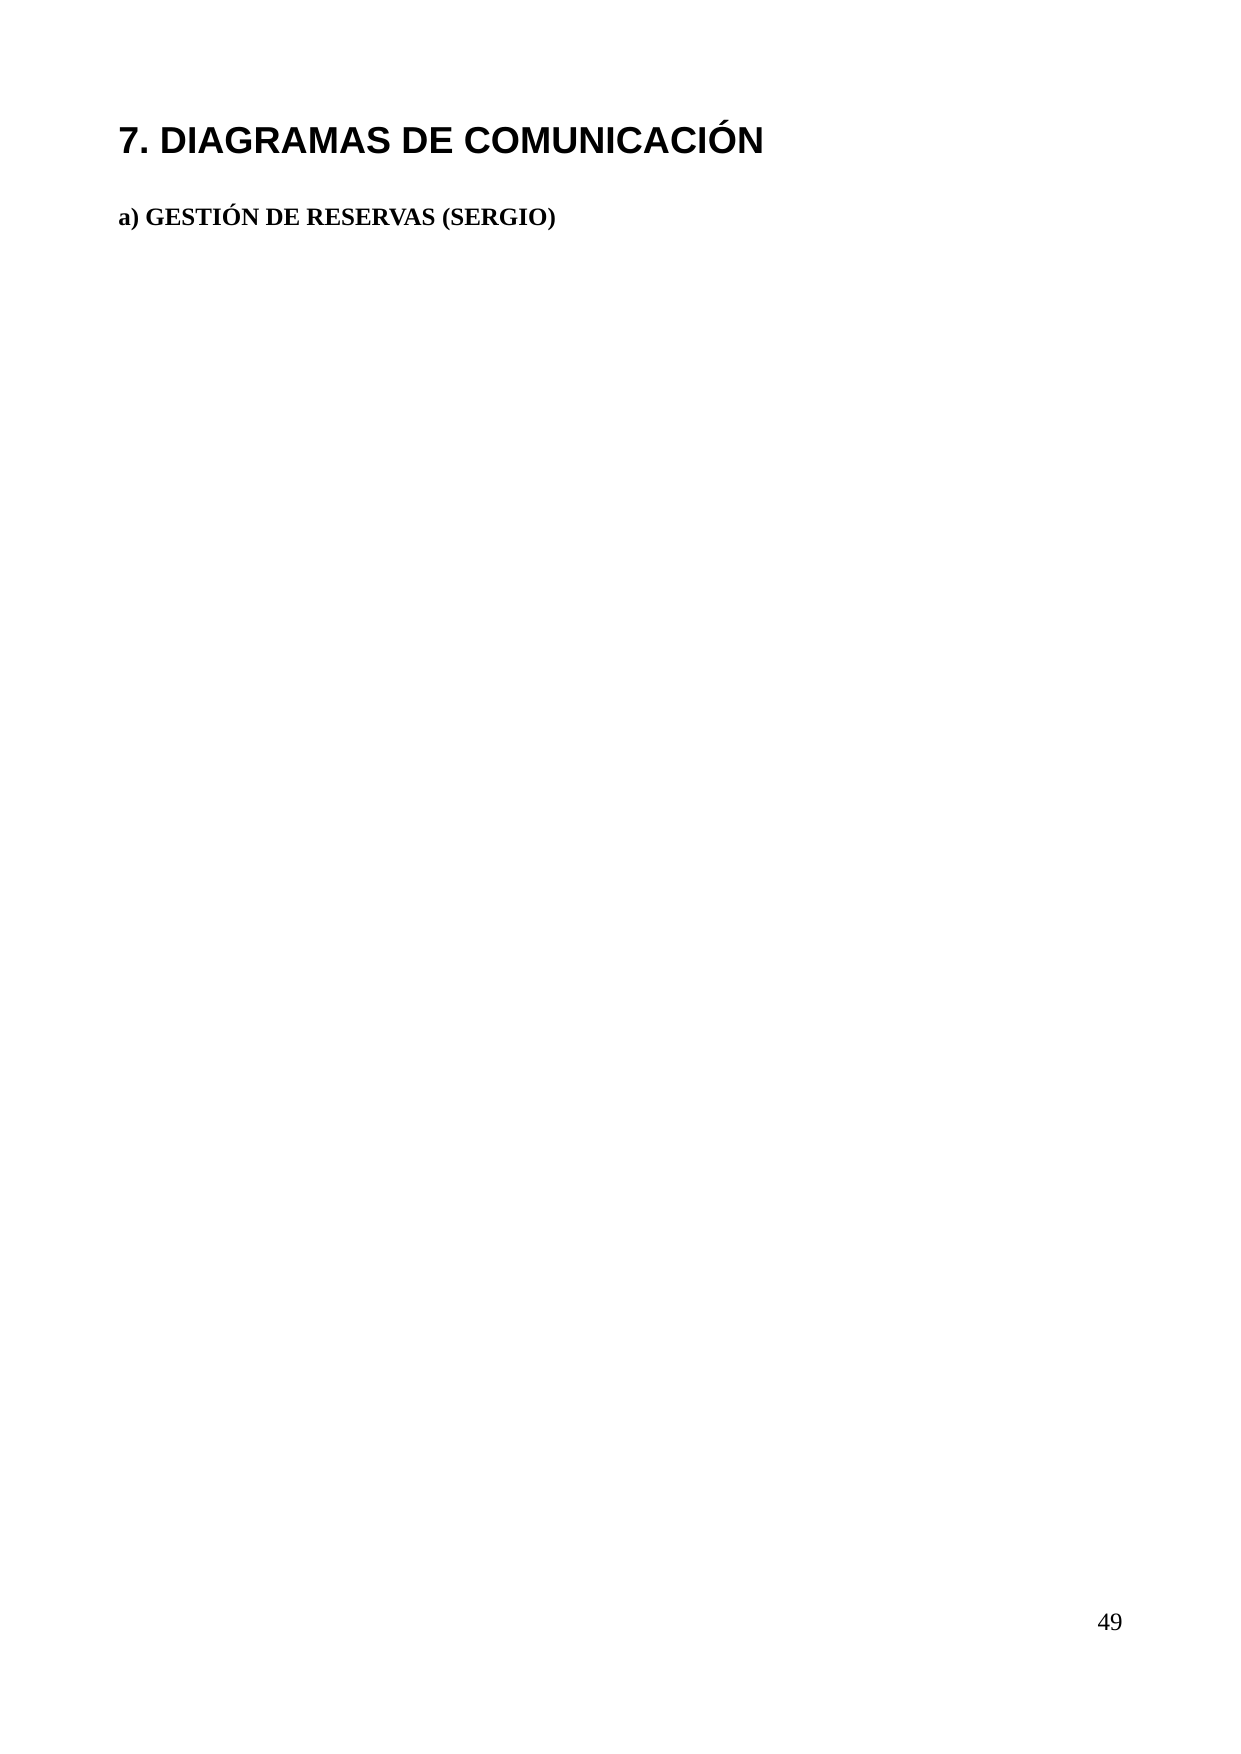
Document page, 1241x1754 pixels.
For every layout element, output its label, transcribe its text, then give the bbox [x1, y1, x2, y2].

subtitle 7. DIAGRAMAS DE COMUNICACIÓN [118, 118, 1122, 161]
subtitle a) GESTIÓN DE RESERVAS (SERGIO) [118, 203, 1122, 231]
